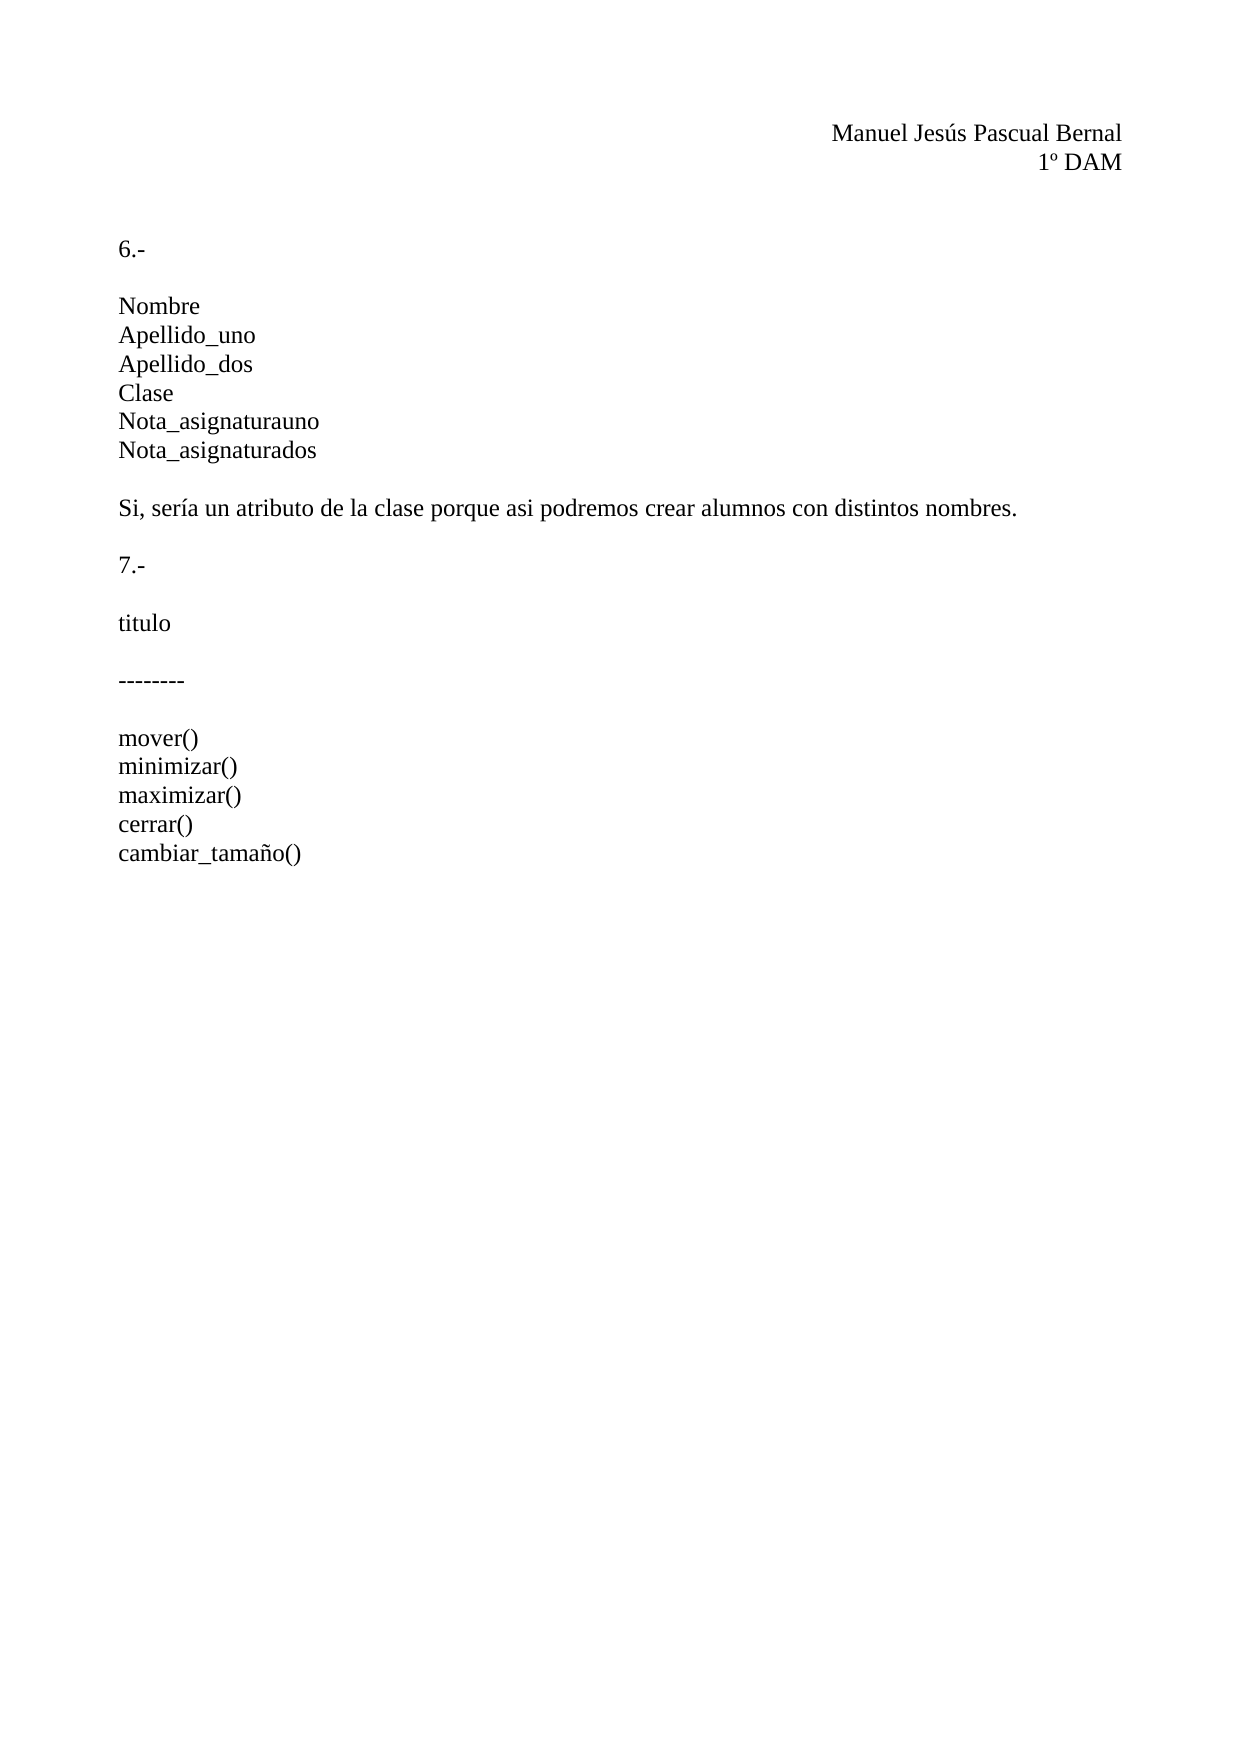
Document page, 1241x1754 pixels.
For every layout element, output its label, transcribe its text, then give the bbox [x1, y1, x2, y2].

text Apellido_dos [118, 349, 1122, 378]
text 6.- [118, 234, 1122, 263]
text maximizar() [118, 780, 1122, 809]
text minimizar() [118, 751, 1122, 780]
text Si, sería un atributo de la clase porque asi podremos crear alumnos con distintos nombres. [118, 493, 1122, 521]
text Clase [118, 378, 1122, 406]
text Apellido_uno [118, 320, 1122, 349]
text -------- [118, 665, 1122, 694]
text titulo [118, 608, 1122, 636]
text Nota_asignaturados [118, 435, 1122, 464]
text 7.- [118, 550, 1122, 579]
text cerrar() [118, 809, 1122, 838]
text cambiar_tamaño() [118, 838, 1122, 866]
text mover() [118, 723, 1122, 751]
text Nombre [118, 291, 1122, 320]
text Nota_asignaturauno [118, 406, 1122, 435]
